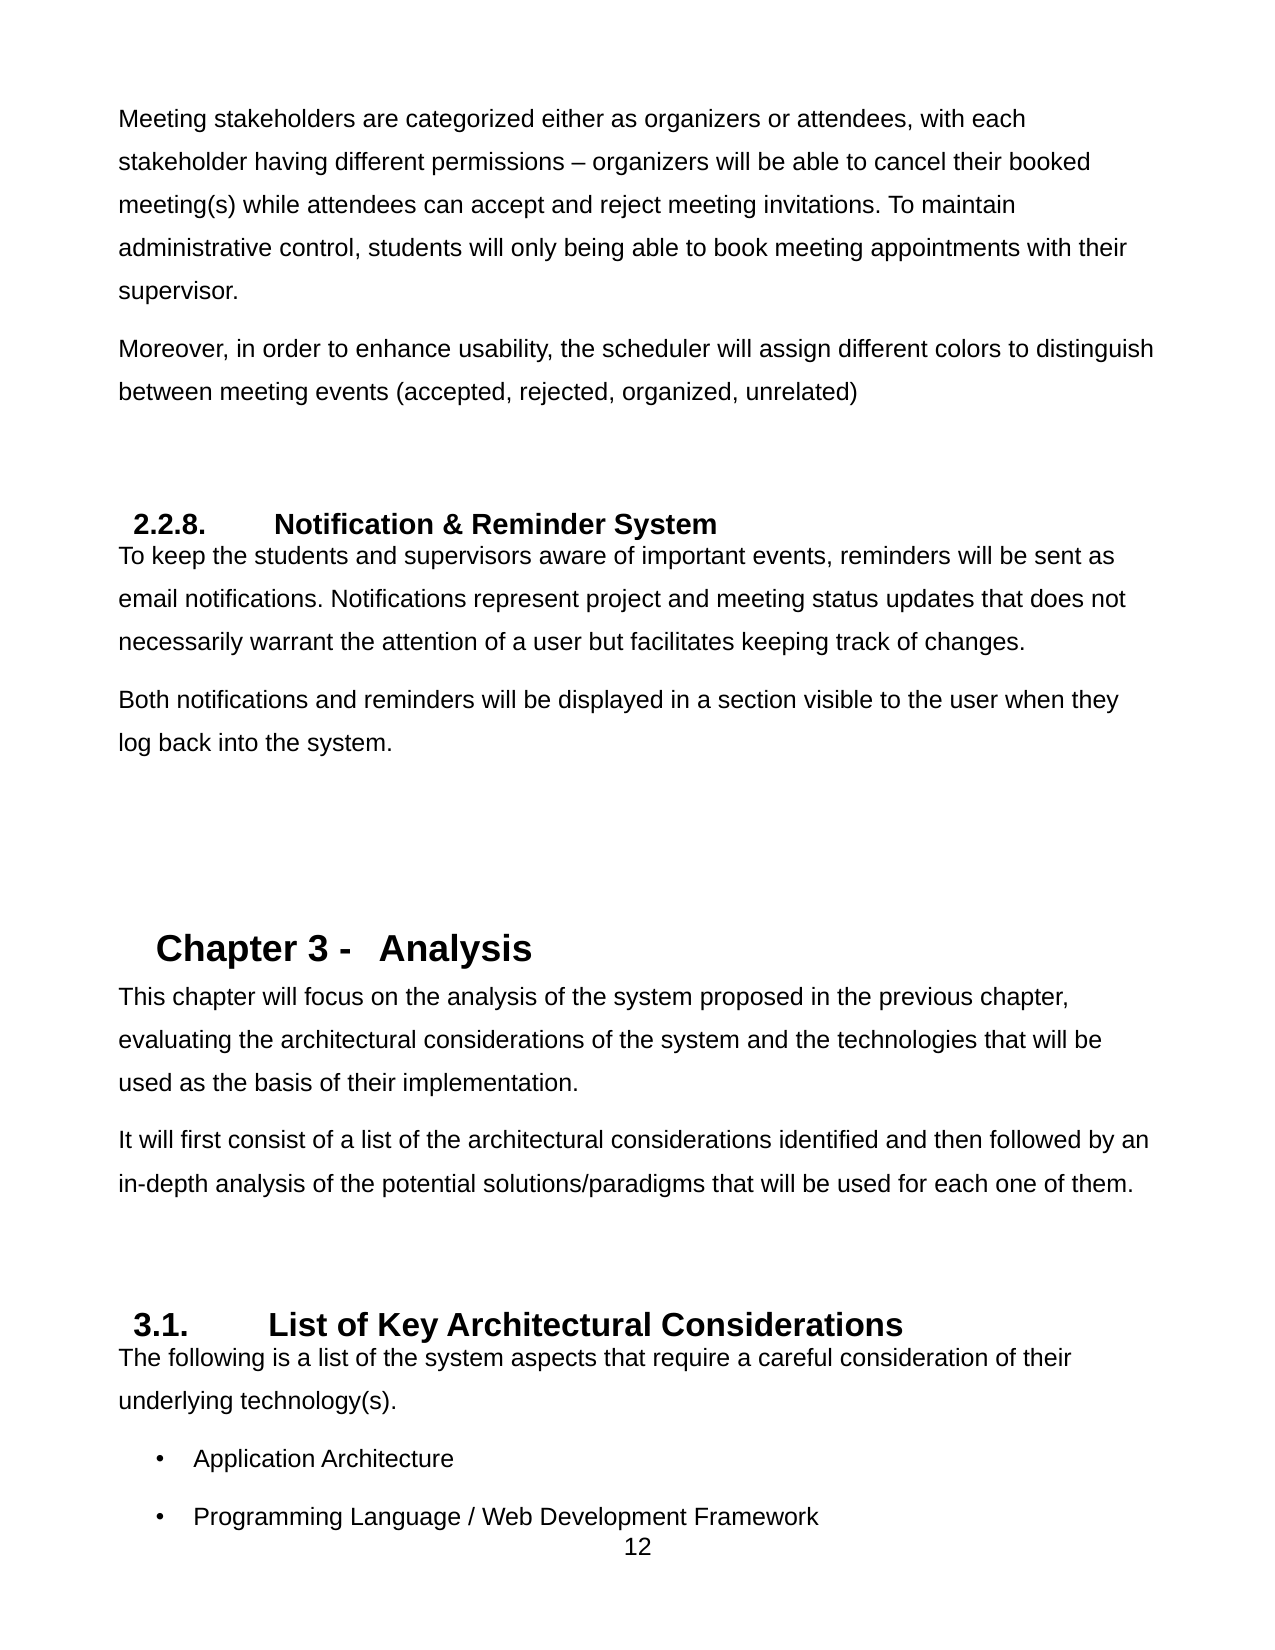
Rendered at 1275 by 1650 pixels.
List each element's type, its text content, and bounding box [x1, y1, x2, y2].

text To keep the students and supervisors aware of important events, reminders will be sent as email notifications. Notifications represent project and meeting status updates that does not necessarily warrant the attention of a user but facilitates keeping track of changes. [118, 541, 1157, 656]
text Meeting stakeholders are categorized either as organizers or attendees, with each stakeholder having different permissions – organizers will be able to cancel their booked meeting(s) while attendees can accept and reject meeting invitations. To maintain administrative control, students will only being able to book meeting appointments with their supervisor. [118, 104, 1157, 305]
text This chapter will focus on the analysis of the system proposed in the previous chapter, evaluating the architectural considerations of the system and the technologies that will be used as the basis of their implementation. [118, 981, 1157, 1096]
list Programming Language / Web Development Framework [156, 1502, 1157, 1531]
subtitle Analysis [156, 926, 1157, 969]
text It will first consist of a list of the architectural considerations identified and then followed by an in-depth analysis of the potential solutions/paradigms that will be used for each one of them. [118, 1125, 1157, 1197]
list Application Architecture [156, 1444, 1157, 1473]
subtitle Notification & Reminder System [118, 507, 1157, 541]
text Both notifications and reminders will be displayed in a section visible to the user when they log back into the system. [118, 684, 1157, 756]
text Moreover, in order to enhance usability, the scheduler will assign different colors to distinguish between meeting events (accepted, rejected, organized, unrelated) [118, 334, 1157, 406]
subtitle List of Key Architectural Considerations [133, 1305, 1157, 1343]
text The following is a list of the system aspects that require a careful consideration of their underlying technology(s). [118, 1343, 1157, 1415]
